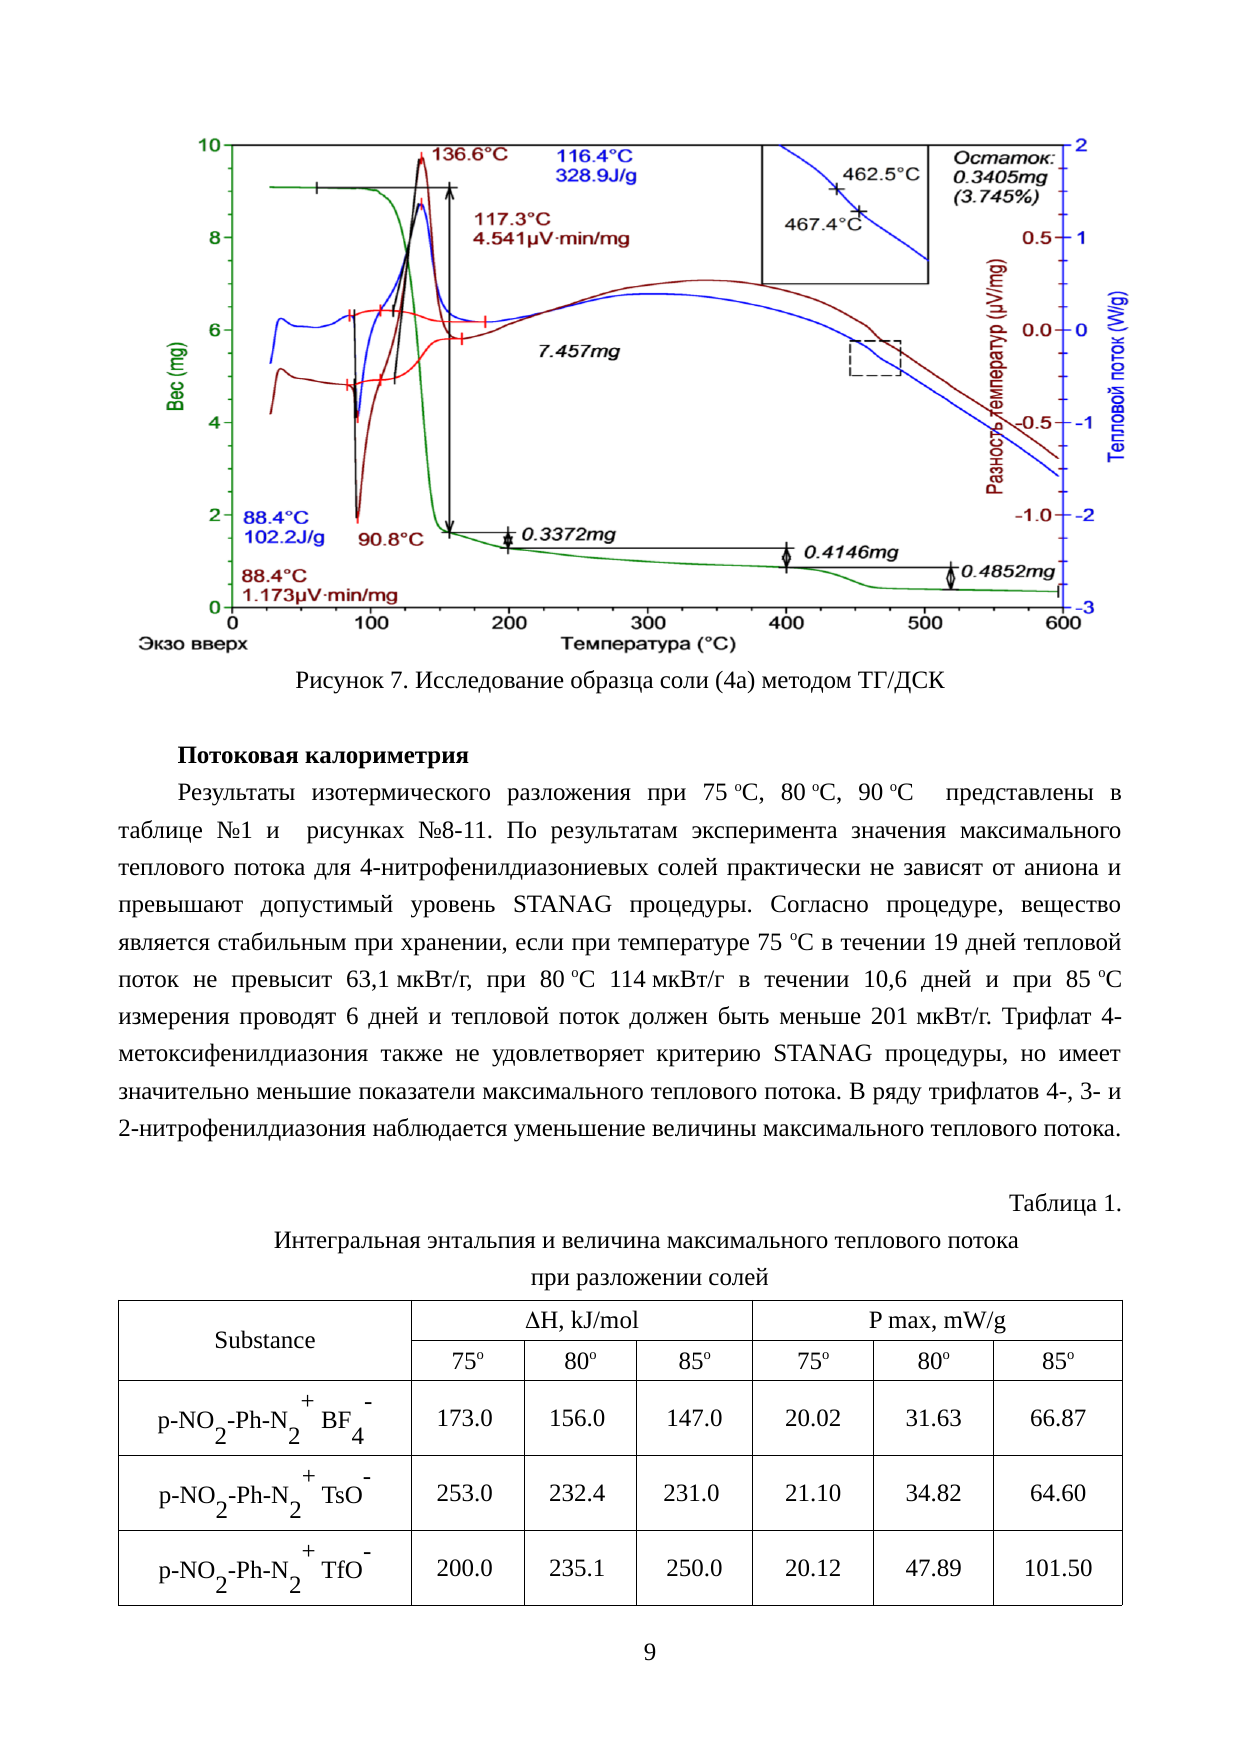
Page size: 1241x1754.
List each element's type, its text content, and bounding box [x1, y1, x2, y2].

table_header P max, mW/g [753, 1301, 1122, 1340]
table_cell 34.82 [874, 1456, 993, 1530]
table_header Substance [119, 1301, 411, 1380]
table_cell p-NO2-Ph-N2+ TsO- [119, 1456, 411, 1530]
text Результаты изотермического разложения при 75 оС, 80 оС, 90 оС представлены в таблице №1 и рисунках №8-11. По результатам эксперимента значения максимального теплового потока для 4-нитрофенилдиазониевых солей практически не зависят от аниона и превышают допустимый уровень STANAG процедуры. Согласно процедуре, вещество является стабильным при хранении, если при температуре 75 оС в течении 19 дней тепловой поток не превысит 63,1 мкВт/г, при 80 оС 114 мкВт/г в течении 10,6 дней и при 85 оС измерения проводят 6 дней и тепловой поток должен быть меньше 201 мкВт/г. Трифлат 4-метоксифенилдиазония также не удовлетворяет критерию STANAG процедуры, но имеет значительно меньшие показатели максимального теплового потока. В ряду трифлатов 4-, 3- и 2-нитрофенилдиазония наблюдается уменьшение величины максимального теплового потока. [118, 777, 1122, 1142]
picture [130, 132, 1135, 657]
table_cell 66.87 [994, 1381, 1122, 1455]
table_cell 253.0 [412, 1456, 524, 1530]
table_cell 200.0 [412, 1531, 524, 1605]
table_cell 20.12 [753, 1531, 873, 1605]
table_cell 75o [412, 1341, 524, 1380]
text Интегральная энтальпия и величина максимального теплового потока [118, 1225, 1122, 1254]
table_cell 80o [525, 1341, 636, 1380]
table_cell 20.02 [753, 1381, 873, 1455]
table_cell 21.10 [753, 1456, 873, 1530]
table_cell p-NO2-Ph-N2+ BF4- [119, 1381, 411, 1455]
table_cell 47.89 [874, 1531, 993, 1605]
table_cell p-NO2-Ph-N2+ TfO- [119, 1531, 411, 1605]
table_cell 75o [753, 1341, 873, 1380]
text Таблица 1. [118, 1188, 1122, 1216]
text Потоковая калориметрия [118, 740, 1122, 769]
table_cell 173.0 [412, 1381, 524, 1455]
table_cell 85o [637, 1341, 752, 1380]
table_cell 231.0 [637, 1456, 752, 1530]
table_cell 80o [874, 1341, 993, 1380]
table_cell 85o [994, 1341, 1122, 1380]
table_cell 147.0 [637, 1381, 752, 1455]
table_cell 64.60 [994, 1456, 1122, 1530]
table_cell 101.50 [994, 1531, 1122, 1605]
table_cell 156.0 [525, 1381, 636, 1455]
text Рисунок 7. Исследование образца соли (4a) методом ТГ/ДСК [118, 126, 1122, 694]
table_cell 31.63 [874, 1381, 993, 1455]
table_cell 250.0 [637, 1531, 752, 1605]
text при разложении солей [118, 1262, 1122, 1291]
table_cell 232.4 [525, 1456, 636, 1530]
table_cell 235.1 [525, 1531, 636, 1605]
table_header H, kJ/mol [412, 1301, 752, 1340]
